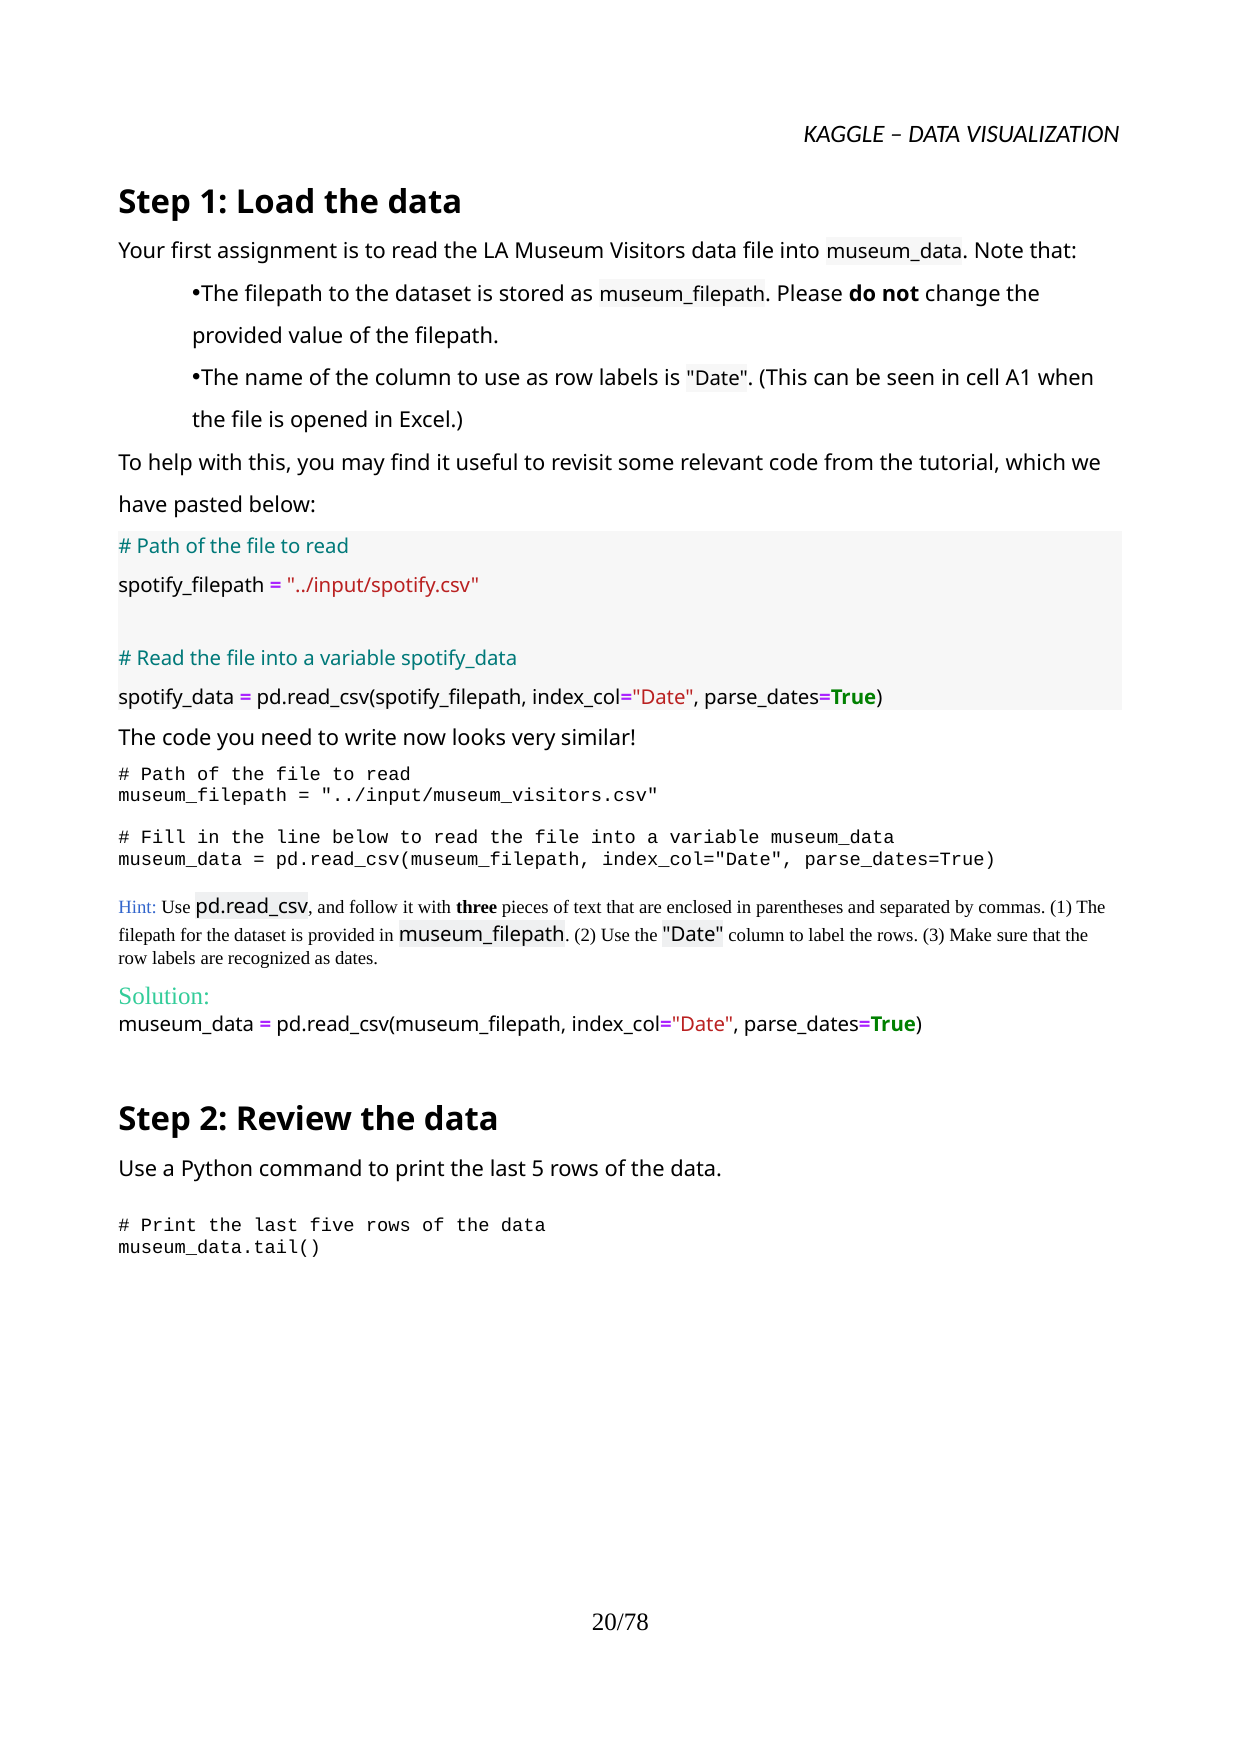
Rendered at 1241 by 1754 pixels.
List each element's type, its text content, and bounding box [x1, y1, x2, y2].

text museum_data.tail() [118, 1237, 1122, 1259]
list The name of the column to use as row labels is "Date". (This can be seen in cell A1 when the file is opened in Excel.) [118, 362, 1122, 434]
text Solution: [118, 981, 1122, 1010]
list The filepath to the dataset is stored as museum_filepath. Please do not change the provided value of the filepath. [118, 278, 1122, 350]
subtitle Step 2: Review the data [118, 1096, 1122, 1140]
text Hint: Use pd.read_csv, and follow it with three pieces of text that are enclosed in parentheses and separated by commas. (1) The filepath for the dataset is provided in museum_filepath. (2) Use the "Date" column to label the rows. (3) Make sure that the row labels are recognized as dates. [118, 892, 1122, 969]
text # Fill in the line below to read the file into a variable museum_data [118, 828, 1122, 849]
text Your first assignment is to read the LA Museum Visitors data file into museum_data. Note that: [118, 235, 1122, 265]
text # Read the file into a variable spotify_data [118, 643, 1122, 671]
text The code you need to write now looks very similar! [118, 722, 1122, 752]
subtitle Step 1: Load the data [118, 178, 1122, 223]
text museum_data = pd.read_csv(museum_filepath, index_col="Date", parse_dates=True) [118, 1010, 1122, 1038]
text museum_filepath = "../input/museum_visitors.csv" [118, 786, 1122, 807]
text spotify_data = pd.read_csv(spotify_filepath, index_col="Date", parse_dates=True) [118, 683, 1122, 710]
text Use a Python command to print the last 5 rows of the data. [118, 1153, 1122, 1182]
text # Print the last five rows of the data [118, 1216, 1122, 1237]
text # Path of the file to read [118, 531, 1122, 559]
text To help with this, you may find it useful to revisit some relevant code from the tutorial, which we have pasted below: [118, 447, 1122, 519]
text spotify_filepath = "../input/spotify.csv" [118, 571, 1122, 598]
text # Path of the file to read [118, 764, 1122, 786]
text museum_data = pd.read_csv(museum_filepath, index_col="Date", parse_dates=True) [118, 849, 1122, 871]
